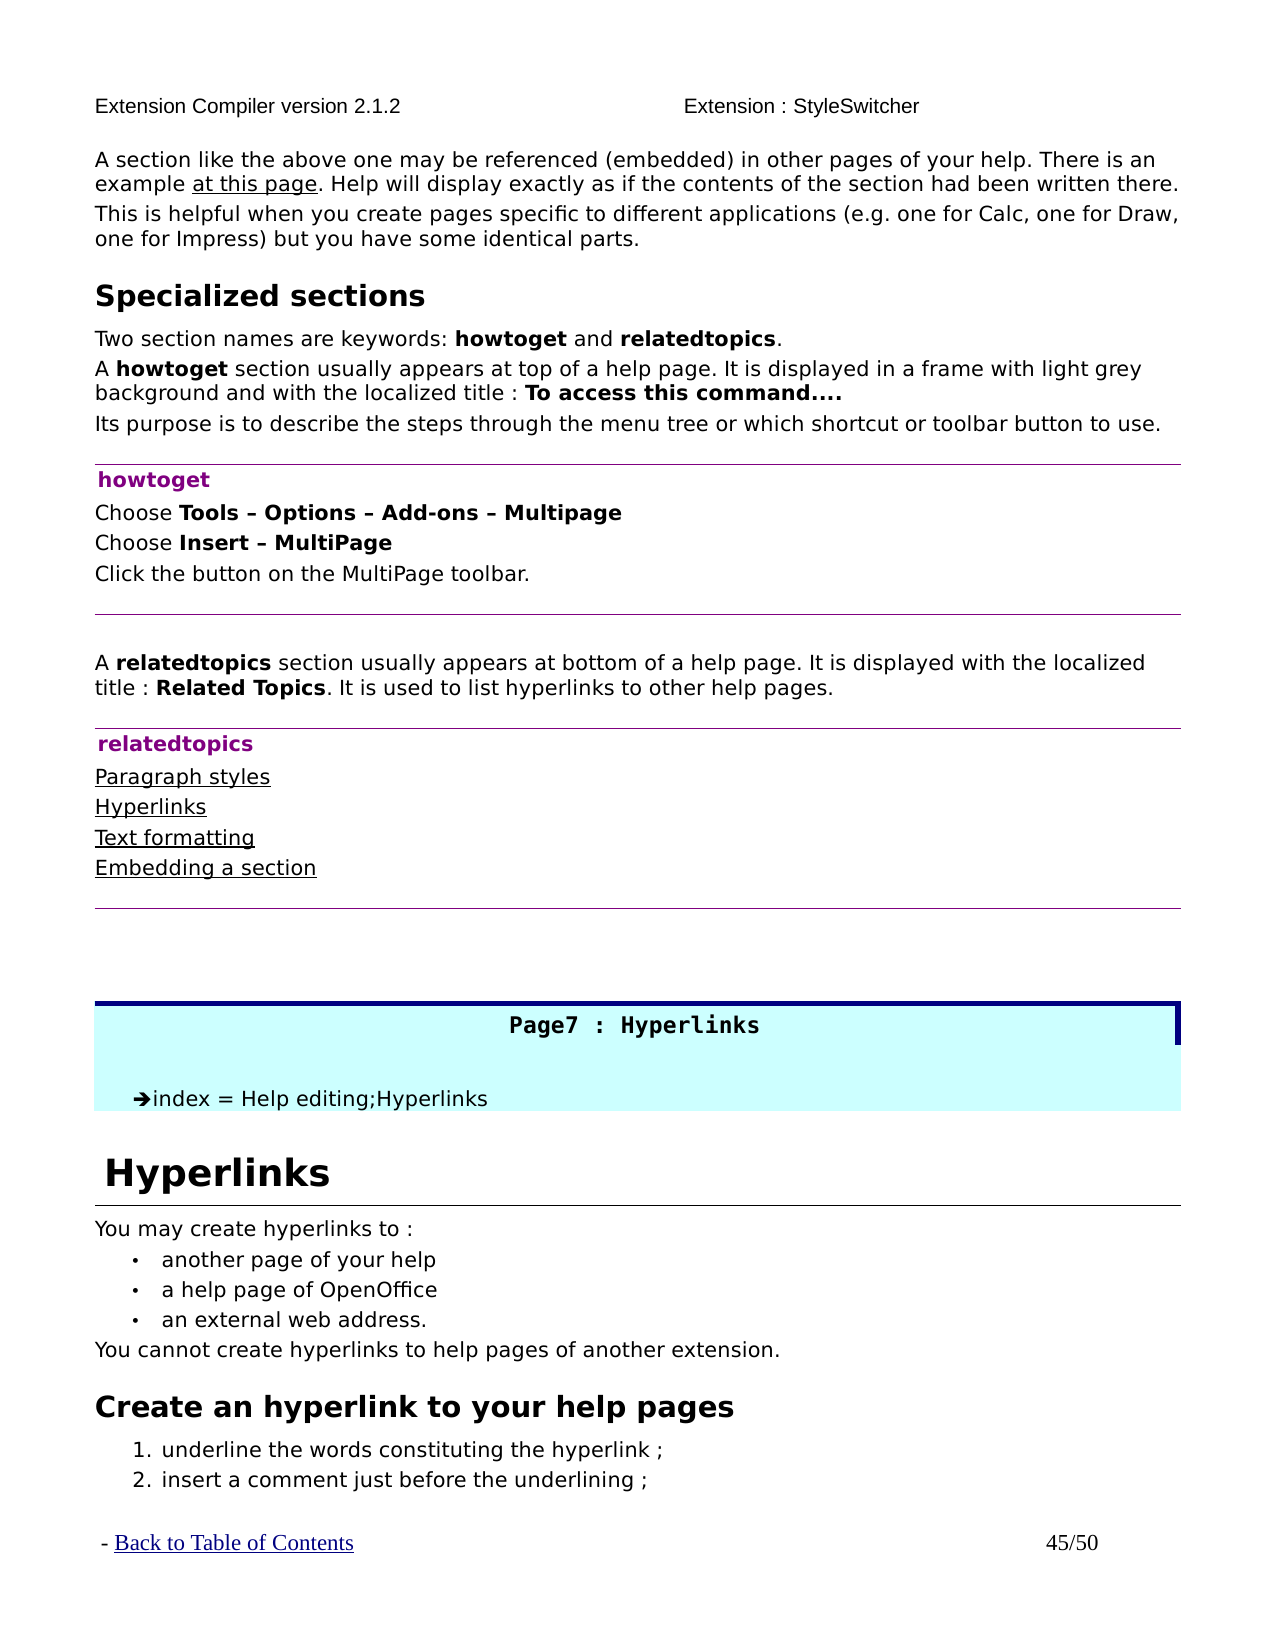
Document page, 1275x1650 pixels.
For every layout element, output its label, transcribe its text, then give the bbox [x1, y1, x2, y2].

list index = Help editing;Hyperlinks [94, 1087, 1181, 1111]
list another page of your help [132, 1247, 1181, 1272]
text You cannot create hyperlinks to help pages of another extension. [94, 1338, 1181, 1363]
text Hyperlinks [94, 1142, 1181, 1205]
list insert a comment just before the underlining ; [132, 1468, 1181, 1493]
text Its purpose is to describe the steps through the menu tree or which shortcut or toolbar button to use. [94, 412, 1181, 436]
text Choose Insert – MultiPage [94, 531, 1181, 556]
text Specialized sections [94, 279, 1181, 313]
text Hyperlinks [94, 795, 1181, 819]
text A howtoget section usually appears at top of a help page. It is displayed in a frame with light grey background and with the localized title : To access this command.... [94, 357, 1181, 406]
text Two section names are keywords: howtoget and relatedtopics. [94, 326, 1181, 351]
text This is helpful when you create pages specific to different applications (e.g. one for Calc, one for Draw, one for Impress) but you have some identical parts. [94, 202, 1181, 251]
text Choose Tools – Options – Add-ons – Multipage [94, 501, 1181, 525]
text A section like the above one may be referenced (embedded) in other pages of your help. There is an example at this page. Help will display exactly as if the contents of the section had been written there. [94, 147, 1181, 196]
text Paragraph styles [94, 765, 1181, 789]
text Page7 : Hyperlinks [94, 1002, 1175, 1045]
text Text formatting [94, 825, 1181, 850]
text howtoget [94, 465, 1181, 495]
text Create an hyperlink to your help pages [94, 1391, 1181, 1424]
list a help page of OpenOffice [132, 1278, 1181, 1302]
text You may create hyperlinks to : [94, 1217, 1181, 1242]
list underline the words constituting the hyperlink ; [132, 1438, 1181, 1463]
text Embedding a section [94, 856, 1181, 880]
text Click the button on the MultiPage toolbar. [94, 562, 1181, 586]
text relatedtopics [94, 729, 1181, 759]
text A relatedtopics section usually appears at bottom of a help page. It is displayed with the localized title : Related Topics. It is used to list hyperlinks to other help pages. [94, 651, 1181, 700]
list an external web address. [132, 1308, 1181, 1333]
